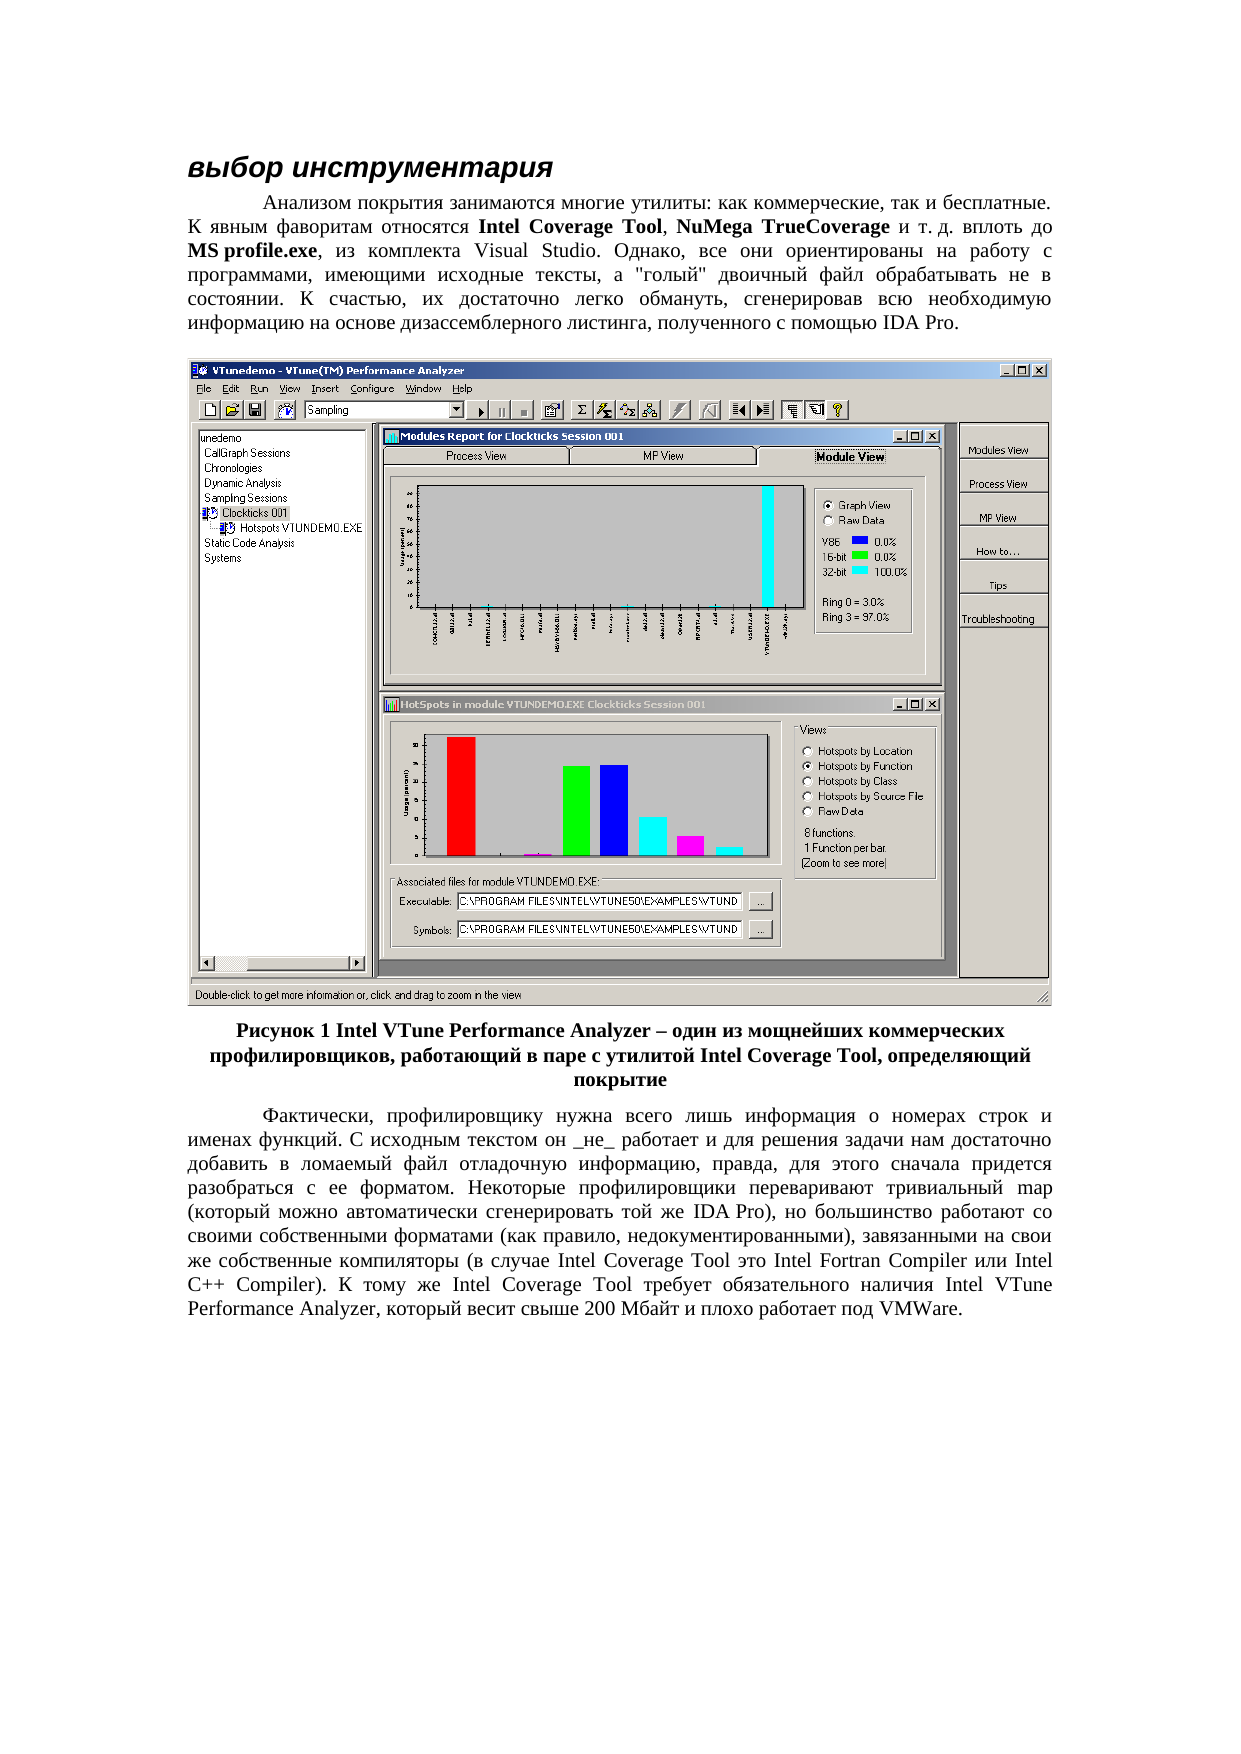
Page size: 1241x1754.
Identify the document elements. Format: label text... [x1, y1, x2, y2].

picture [187, 358, 1052, 1006]
text Анализом покрытия занимаются многие утилиты: как коммерческие, так и бесплатные. К явным фаворитам относятся Intel Coverage Tool, NuMega TrueCoverage и т. д. вплоть до MS profile.exe, из комплекта Visual Studio. Однако, все они ориентированы на работу с программами, имеющими исходные тексты, а "голый" двоичный файл обрабатывать не в состоянии. К счастью, их достаточно легко обмануть, сгенерировав всю необходимую информацию на основе дизассемблерного листинга, полученного с помощью IDA Pro. [187, 190, 1053, 334]
text Рисунок 1 Intel VTune Performance Analyzer – один из мощнейших коммерческих профилировщиков, работающий в паре с утилитой Intel Coverage Tool, определяющий покрытие [187, 1018, 1053, 1091]
text Фактически, профилировщику нужна всего лишь информация о номерах строк и именах функций. С исходным текстом он _не_ работает и для решения задачи нам достаточно добавить в ломаемый файл отладочную информацию, правда, для этого сначала придется разобраться с ее форматом. Некоторые профилировщики переваривают тривиальный map (который можно автоматически сгенерировать той же IDA Pro), но большинство работают со своими собственными форматами (как правило, недокументированными), завязанными на свои же собственные компиляторы (в случае Intel Coverage Tool это Intel Fortran Compiler или Intel C++ Compiler). К тому же Intel Coverage Tool требует обязательного наличия Intel VTune Performance Analyzer, который весит свыше 200 Мбайт и плохо работает под VMWare. [187, 1103, 1053, 1320]
subtitle выбор инструментария [187, 150, 1053, 183]
